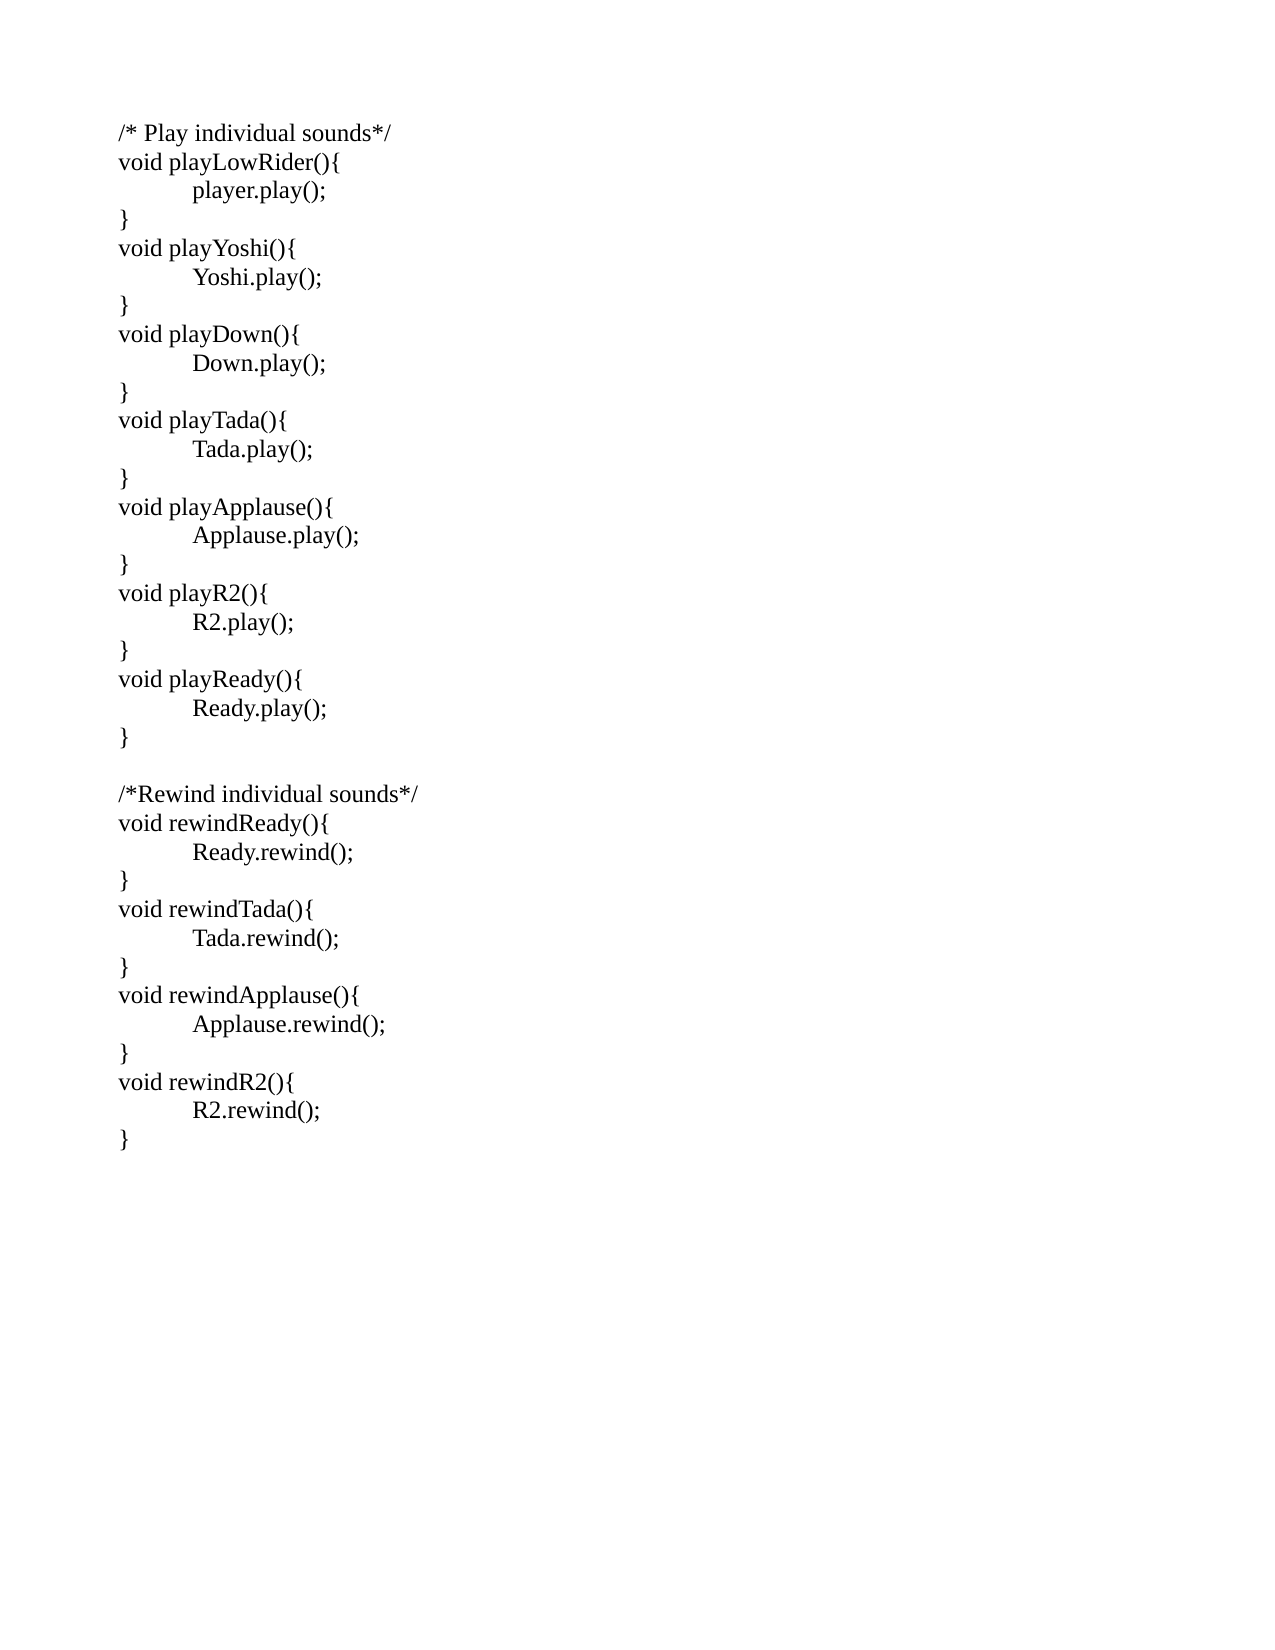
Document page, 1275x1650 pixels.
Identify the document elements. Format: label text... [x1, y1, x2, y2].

text } [118, 463, 1157, 492]
text Applause.rewind(); [118, 1009, 1157, 1038]
text Ready.rewind(); [118, 837, 1157, 866]
text } [118, 636, 1157, 664]
text } [118, 549, 1157, 578]
text void playTada(){ [118, 406, 1157, 434]
text Applause.play(); [118, 521, 1157, 549]
text void playLowRider(){ [118, 147, 1157, 176]
text R2.play(); [118, 607, 1157, 636]
text Down.play(); [118, 348, 1157, 377]
text } [118, 1124, 1157, 1153]
text void playYoshi(){ [118, 233, 1157, 262]
text } [118, 204, 1157, 233]
text void rewindApplause(){ [118, 981, 1157, 1009]
text void rewindR2(){ [118, 1067, 1157, 1096]
text void playR2(){ [118, 578, 1157, 607]
text } [118, 722, 1157, 751]
text void playDown(){ [118, 319, 1157, 348]
text Tada.rewind(); [118, 923, 1157, 952]
text } [118, 291, 1157, 319]
text Yoshi.play(); [118, 262, 1157, 291]
text R2.rewind(); [118, 1096, 1157, 1124]
text Tada.play(); [118, 434, 1157, 463]
text } [118, 866, 1157, 894]
text player.play(); [118, 176, 1157, 204]
text Ready.play(); [118, 693, 1157, 722]
text } [118, 377, 1157, 406]
text void rewindTada(){ [118, 894, 1157, 923]
text } [118, 1038, 1157, 1067]
text } [118, 952, 1157, 981]
text /* Play individual sounds*/ [118, 118, 1157, 147]
text /*Rewind individual sounds*/ [118, 779, 1157, 808]
text void rewindReady(){ [118, 808, 1157, 837]
text void playReady(){ [118, 664, 1157, 693]
text void playApplause(){ [118, 492, 1157, 521]
